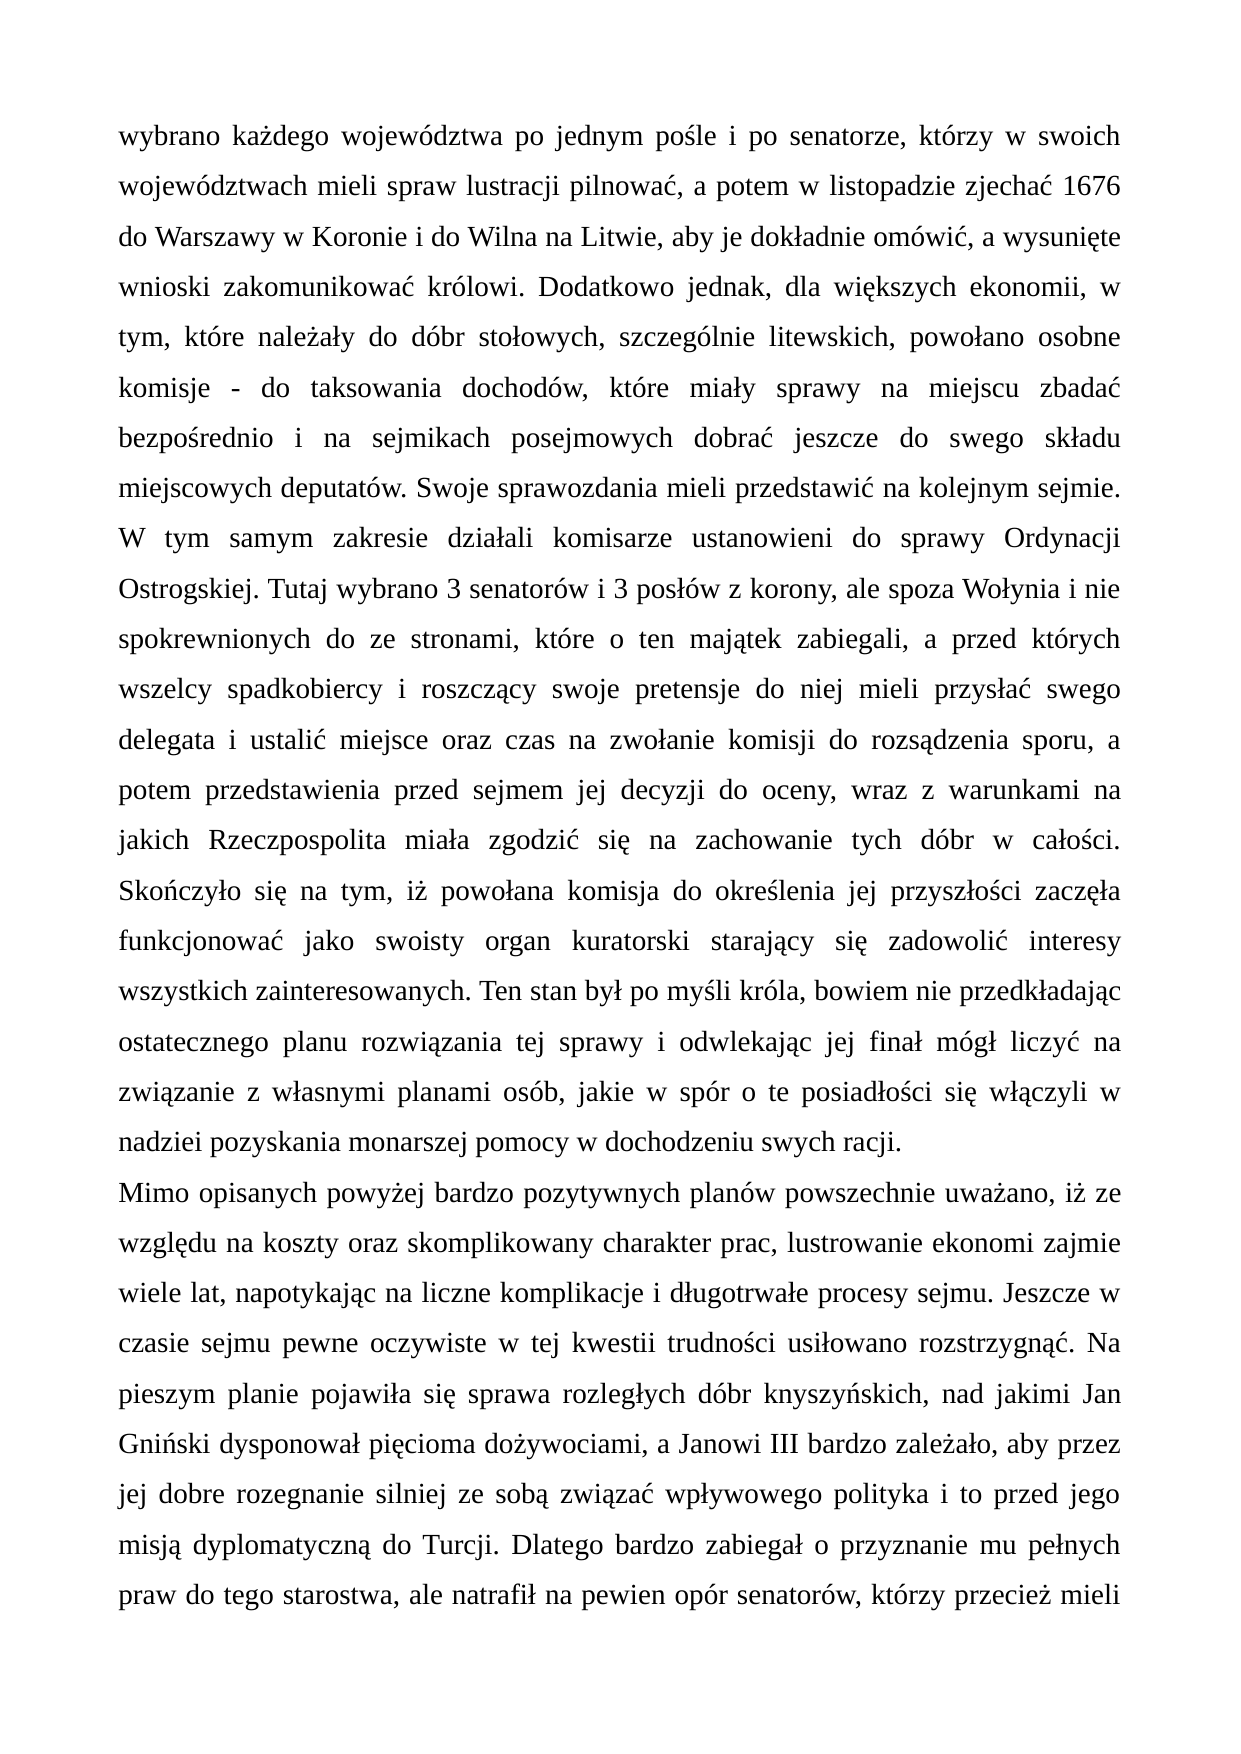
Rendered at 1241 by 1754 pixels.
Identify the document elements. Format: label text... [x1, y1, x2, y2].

text wybrano każdego województwa po jednym pośle i po senatorze, którzy w swoich województwach mieli spraw lustracji pilnować, a potem w listopadzie zjechać 1676 do Warszawy w Koronie i do Wilna na Litwie, aby je dokładnie omówić, a wysunięte wnioski zakomunikować królowi. Dodatkowo jednak, dla większych ekonomii, w tym, które należały do dóbr stołowych, szczególnie litewskich, powołano osobne komisje - do taksowania dochodów, które miały sprawy na miejscu zbadać bezpośrednio i na sejmikach posejmowych dobrać jeszcze do swego składu miejscowych deputatów. Swoje sprawozdania mieli przedstawić na kolejnym sejmie. W tym samym zakresie działali komisarze ustanowieni do sprawy Ordynacji Ostrogskiej. Tutaj wybrano 3 senatorów i 3 posłów z korony, ale spoza Wołynia i nie spokrewnionych do ze stronami, które o ten majątek zabiegali, a przed których wszelcy spadkobiercy i roszczący swoje pretensje do niej mieli przysłać swego delegata i ustalić miejsce oraz czas na zwołanie komisji do rozsądzenia sporu, a potem przedstawienia przed sejmem jej decyzji do oceny, wraz z warunkami na jakich Rzeczpospolita miała zgodzić się na zachowanie tych dóbr w całości. Skończyło się na tym, iż powołana komisja do określenia jej przyszłości zaczęła funkcjonować jako swoisty organ kuratorski starający się zadowolić interesy wszystkich zainteresowanych. Ten stan był po myśli króla, bowiem nie przedkładając ostatecznego planu rozwiązania tej sprawy i odwlekając jej finał mógł liczyć na związanie z własnymi planami osób, jakie w spór o te posiadłości się włączyli w nadziei pozyskania monarszej pomocy w dochodzeniu swych racji. [118, 118, 1122, 1158]
text Mimo opisanych powyżej bardzo pozytywnych planów powszechnie uważano, iż ze względu na koszty oraz skomplikowany charakter prac, lustrowanie ekonomi zajmie wiele lat, napotykając na liczne komplikacje i długotrwałe procesy sejmu. Jeszcze w czasie sejmu pewne oczywiste w tej kwestii trudności usiłowano rozstrzygnąć. Na pieszym planie pojawiła się sprawa rozległych dóbr knyszyńskich, nad jakimi Jan Gniński dysponował pięcioma dożywociami, a Janowi III bardzo zależało, aby przez jej dobre rozegnanie silniej ze sobą związać wpływowego polityka i to przed jego misją dyplomatyczną do Turcji. Dlatego bardzo zabiegał o przyznanie mu pełnych praw do tego starostwa, ale natrafił na pewien opór senatorów, którzy przecież mieli [118, 1175, 1122, 1611]
